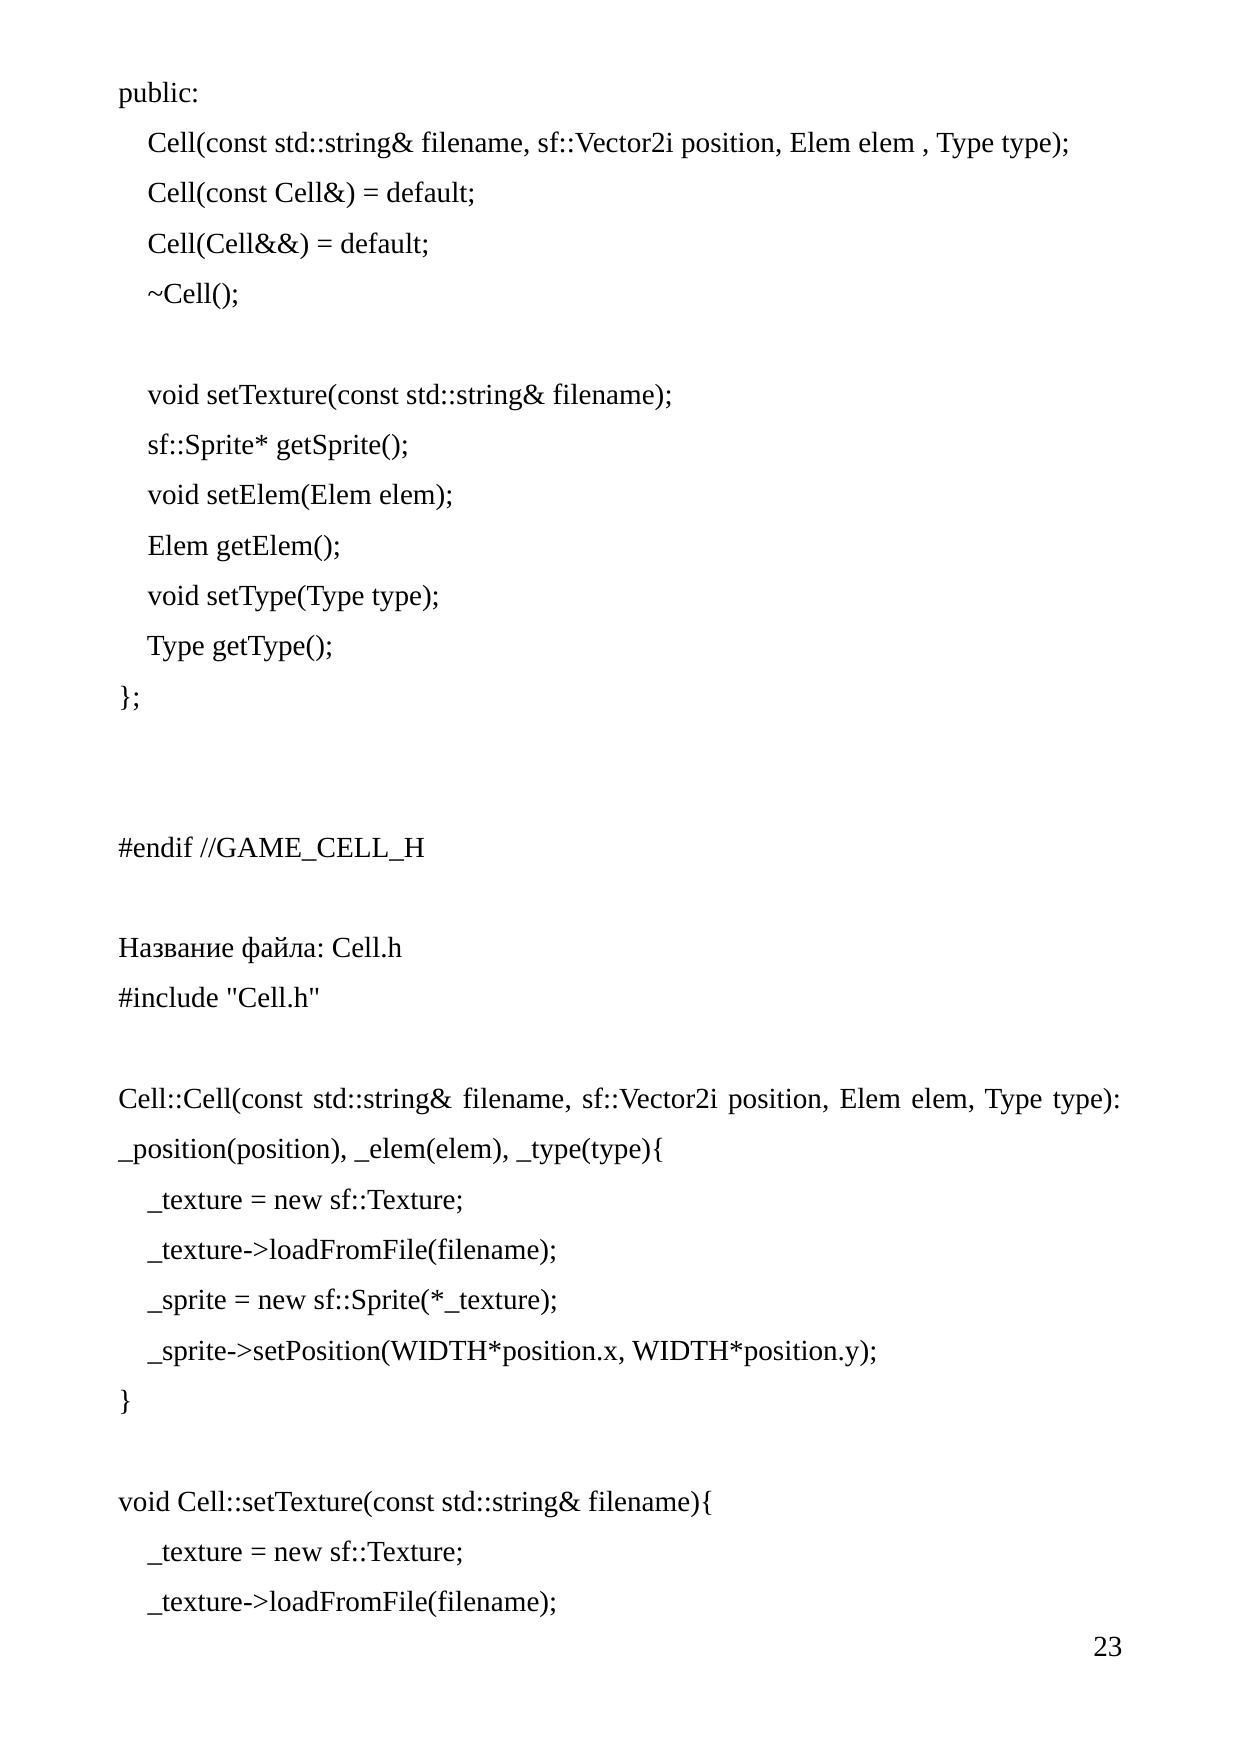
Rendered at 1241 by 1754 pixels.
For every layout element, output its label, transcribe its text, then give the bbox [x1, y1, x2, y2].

text Cell::Cell(const std::string& filename, sf::Vector2i position, Elem elem, Type type): _position(position), _elem(elem), _type(type){ [118, 1081, 1122, 1165]
text } [118, 1383, 1122, 1417]
text Cell(Cell&&) = default; [118, 226, 1122, 259]
text Название файла: Cell.h [118, 930, 1122, 964]
text _texture->loadFromFile(filename); [118, 1584, 1122, 1618]
text Elem getElem(); [118, 528, 1122, 561]
text _texture = new sf::Texture; [118, 1182, 1122, 1215]
text public: [118, 75, 1122, 108]
text Cell(const std::string& filename, sf::Vector2i position, Elem elem , Type type); [118, 125, 1122, 159]
text Type getType(); [118, 628, 1122, 662]
text sf::Sprite* getSprite(); [118, 427, 1122, 461]
text ~Cell(); [118, 276, 1122, 310]
text _texture->loadFromFile(filename); [118, 1232, 1122, 1266]
text void setElem(Elem elem); [118, 477, 1122, 511]
text void setTexture(const std::string& filename); [118, 377, 1122, 410]
text _sprite = new sf::Sprite(*_texture); [118, 1282, 1122, 1316]
text void setType(Type type); [118, 578, 1122, 612]
text #endif //GAME_CELL_H [118, 830, 1122, 863]
text Cell(const Cell&) = default; [118, 176, 1122, 209]
text }; [118, 679, 1122, 712]
text #include "Cell.h" [118, 981, 1122, 1014]
text void Cell::setTexture(const std::string& filename){ [118, 1484, 1122, 1517]
text _texture = new sf::Texture; [118, 1534, 1122, 1568]
text _sprite->setPosition(WIDTH*position.x, WIDTH*position.y); [118, 1333, 1122, 1366]
